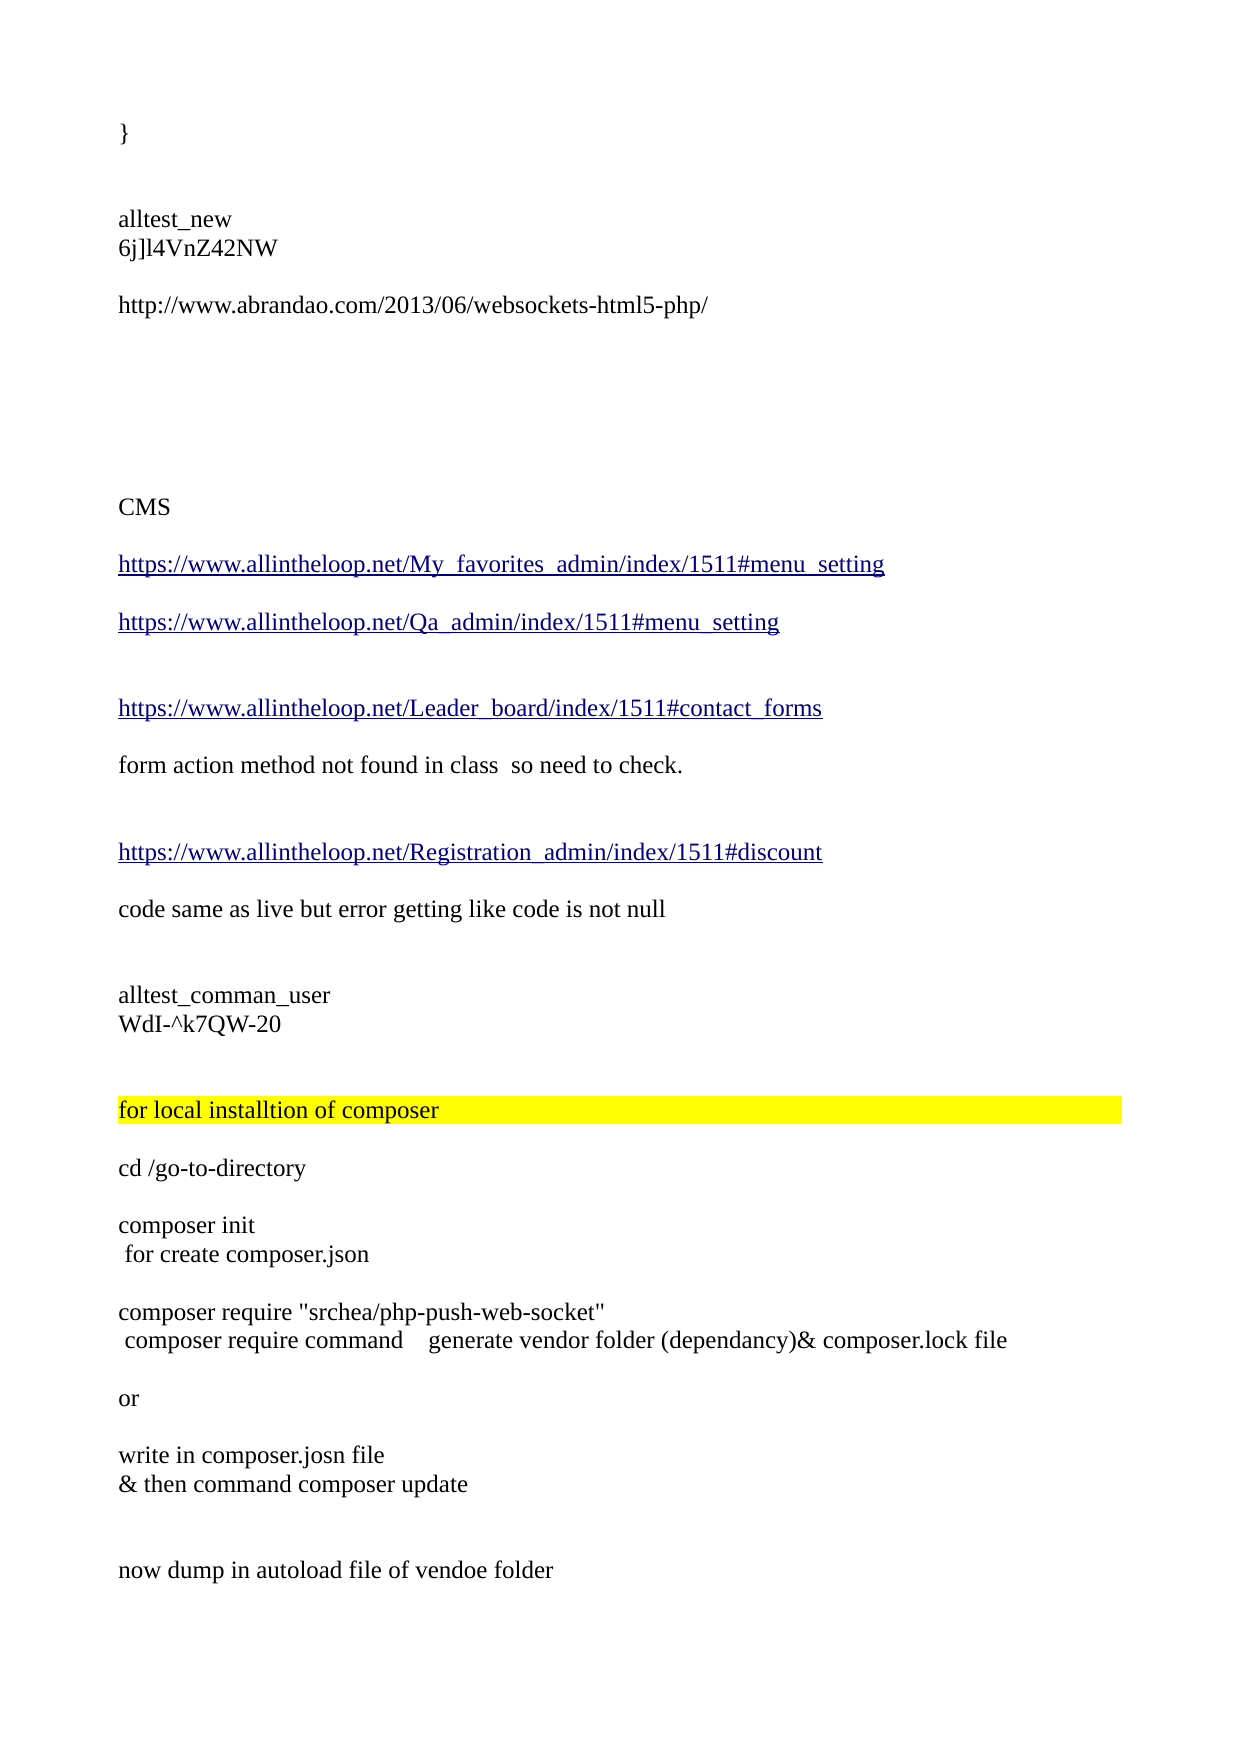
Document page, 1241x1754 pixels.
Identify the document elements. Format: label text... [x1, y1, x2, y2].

text WdI-^k7QW-20 [118, 1009, 1122, 1038]
text alltest_comman_user [118, 981, 1122, 1009]
text cd /go-to-directory [118, 1153, 1122, 1182]
text https://www.allintheloop.net/My_favorites_admin/index/1511#menu_setting [118, 549, 1122, 578]
text https://www.allintheloop.net/Leader_board/index/1511#contact_forms [118, 693, 1122, 722]
text for local installtion of composer [118, 1096, 1122, 1124]
text composer require command generate vendor folder (dependancy)& composer.lock file [118, 1326, 1122, 1354]
text https://www.allintheloop.net/Registration_admin/index/1511#discount [118, 837, 1122, 866]
text composer init [118, 1211, 1122, 1239]
text form action method not found in class so need to check. [118, 751, 1122, 779]
text code same as live but error getting like code is not null [118, 894, 1122, 923]
text write in composer.josn file [118, 1441, 1122, 1469]
text alltest_new [118, 204, 1122, 233]
text now dump in autoload file of vendoe folder [118, 1556, 1122, 1584]
text & then command composer update [118, 1469, 1122, 1498]
text for create composer.json [118, 1239, 1122, 1268]
text } [118, 118, 1122, 147]
text http://www.abrandao.com/2013/06/websockets-html5-php/ [118, 291, 1122, 319]
text https://www.allintheloop.net/Qa_admin/index/1511#menu_setting [118, 607, 1122, 636]
text CMS [118, 492, 1122, 521]
text or [118, 1383, 1122, 1412]
text composer require "srchea/php-push-web-socket" [118, 1297, 1122, 1326]
text 6j]l4VnZ42NW [118, 233, 1122, 262]
